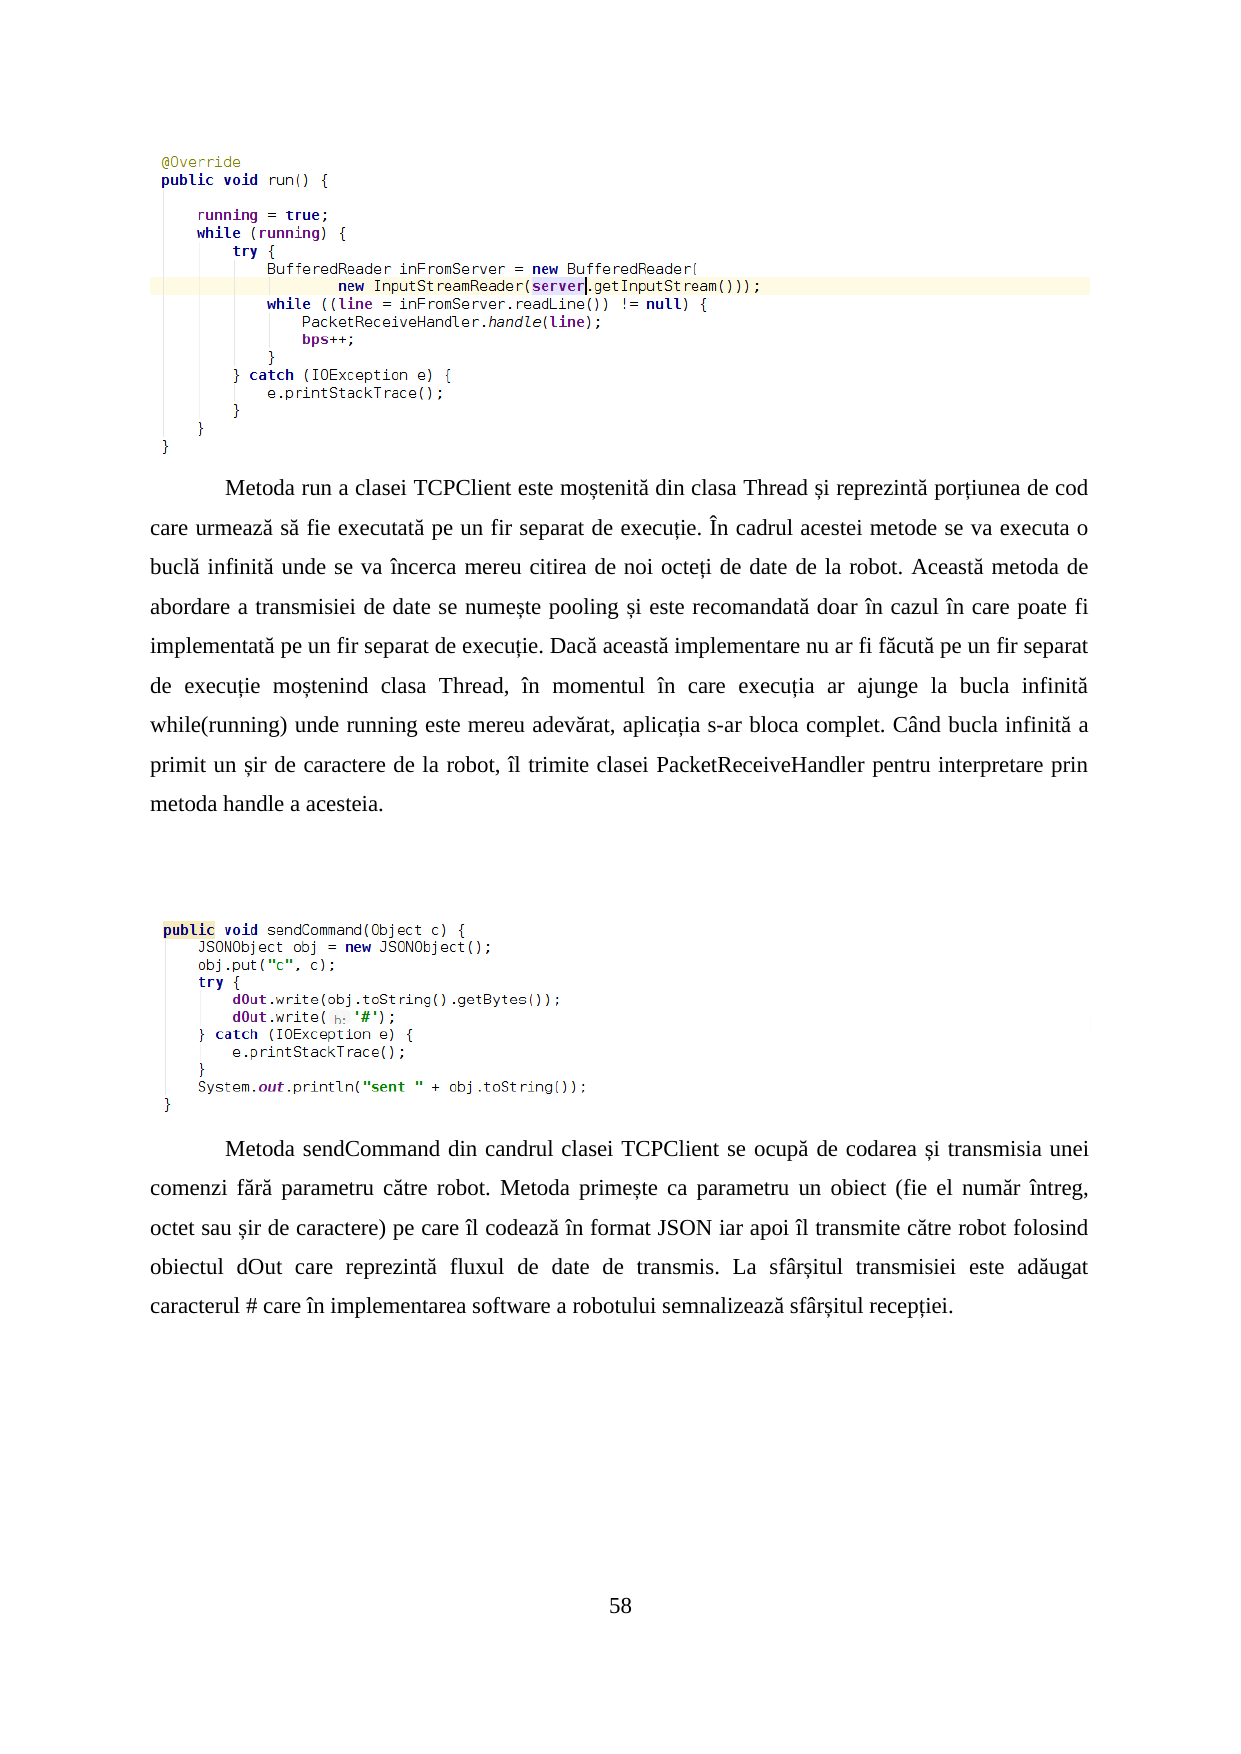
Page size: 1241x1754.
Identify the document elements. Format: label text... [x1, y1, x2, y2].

text Metoda sendCommand din candrul clasei TCPClient se ocupă de codarea și transmisia unei comenzi fără parametru către robot. Metoda primește ca parametru un obiect (fie el număr întreg, octet sau șir de caractere) pe care îl codează în format JSON iar apoi îl transmite către robot folosind obiectul dOut care reprezintă fluxul de date de transmis. La sfârșitul transmisiei este adăugat caracterul # care în implementarea software a robotului semnalizează sfârșitul recepției. [150, 1122, 1091, 1319]
picture [150, 911, 1091, 1122]
picture [150, 150, 1091, 462]
text Metoda run a clasei TCPClient este moștenită din clasa Thread și reprezintă porțiunea de cod care urmează să fie executată pe un fir separat de execuție. În cadrul acestei metode se va executa o buclă infinită unde se va încerca mereu citirea de noi octeți de date de la robot. Această metoda de abordare a transmisiei de date se numește pooling și este recomandată doar în cazul în care poate fi implementată pe un fir separat de execuție. Dacă această implementare nu ar fi făcută pe un fir separat de execuție moștenind clasa Thread, în momentul în care execuția ar ajunge la bucla infinită while(running) unde running este mereu adevărat, aplicația s-ar bloca complet. Când bucla infinită a primit un șir de caractere de la robot, îl trimite clasei PacketReceiveHandler pentru interpretare prin metoda handle a acesteia. [150, 462, 1091, 817]
